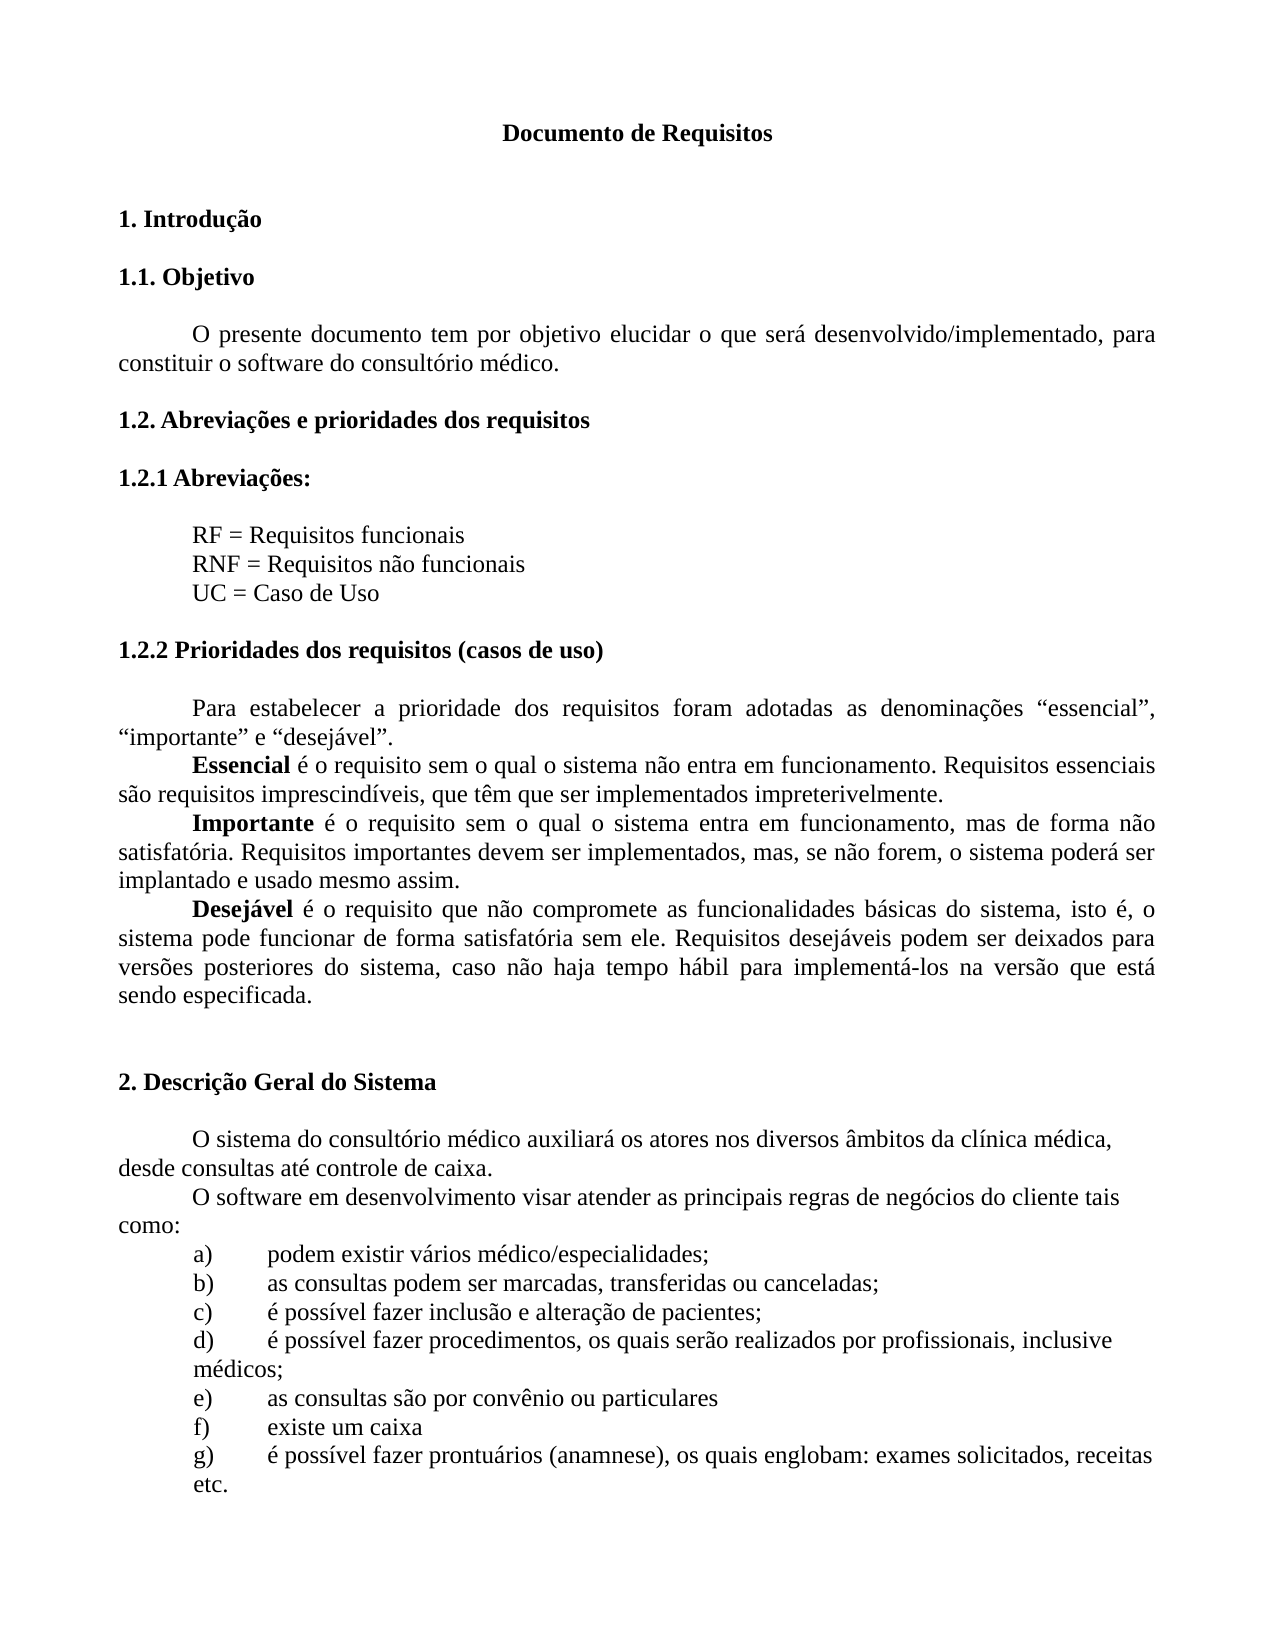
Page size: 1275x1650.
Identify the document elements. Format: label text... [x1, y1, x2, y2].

list Essencial é o requisito sem o qual o sistema não entra em funcionamento. Requisitos essenciais são requisitos imprescindíveis, que têm que ser implementados impreterivelmente. [118, 751, 1157, 808]
list Para estabelecer a prioridade dos requisitos foram adotadas as denominações “essencial”, “importante” e “desejável”. [118, 693, 1157, 751]
list O sistema do consultório médico auxiliará os atores nos diversos âmbitos da clínica médica, desde consultas até controle de caixa. [118, 1124, 1157, 1182]
list 1.2. Abreviações e prioridades dos requisitos [118, 406, 1157, 434]
list 1. Introdução [118, 204, 1157, 233]
list 1.2.1 Abreviações: [118, 463, 1157, 492]
list as consultas são por convênio ou particulares [193, 1383, 1157, 1412]
list O software em desenvolvimento visar atender as principais regras de negócios do cliente tais como: [118, 1182, 1157, 1239]
list Importante é o requisito sem o qual o sistema entra em funcionamento, mas de forma não satisfatória. Requisitos importantes devem ser implementados, mas, se não forem, o sistema poderá ser implantado e usado mesmo assim. [118, 808, 1157, 894]
list Desejável é o requisito que não compromete as funcionalidades básicas do sistema, isto é, o sistema pode funcionar de forma satisfatória sem ele. Requisitos desejáveis podem ser deixados para versões posteriores do sistema, caso não haja tempo hábil para implementá-los na versão que está sendo especificada. [118, 894, 1157, 1009]
list 1.2.2 Prioridades dos requisitos (casos de uso) [118, 636, 1157, 664]
list as consultas podem ser marcadas, transferidas ou canceladas; [193, 1268, 1157, 1297]
list é possível fazer prontuários (anamnese), os quais englobam: exames solicitados, receitas etc. [193, 1441, 1157, 1498]
list é possível fazer procedimentos, os quais serão realizados por profissionais, inclusive médicos; [193, 1326, 1157, 1383]
list é possível fazer inclusão e alteração de pacientes; [193, 1297, 1157, 1326]
text Documento de Requisitos [118, 118, 1157, 147]
list O presente documento tem por objetivo elucidar o que será desenvolvido/implementado, para constituir o software do consultório médico. [118, 319, 1157, 377]
list 1.1. Objetivo [118, 262, 1157, 291]
list 2. Descrição Geral do Sistema [118, 1067, 1157, 1096]
list RF = Requisitos funcionais [118, 521, 1157, 549]
list podem existir vários médico/especialidades; [193, 1239, 1157, 1268]
list UC = Caso de Uso [118, 578, 1157, 607]
list existe um caixa [193, 1412, 1157, 1441]
list RNF = Requisitos não funcionais [118, 549, 1157, 578]
